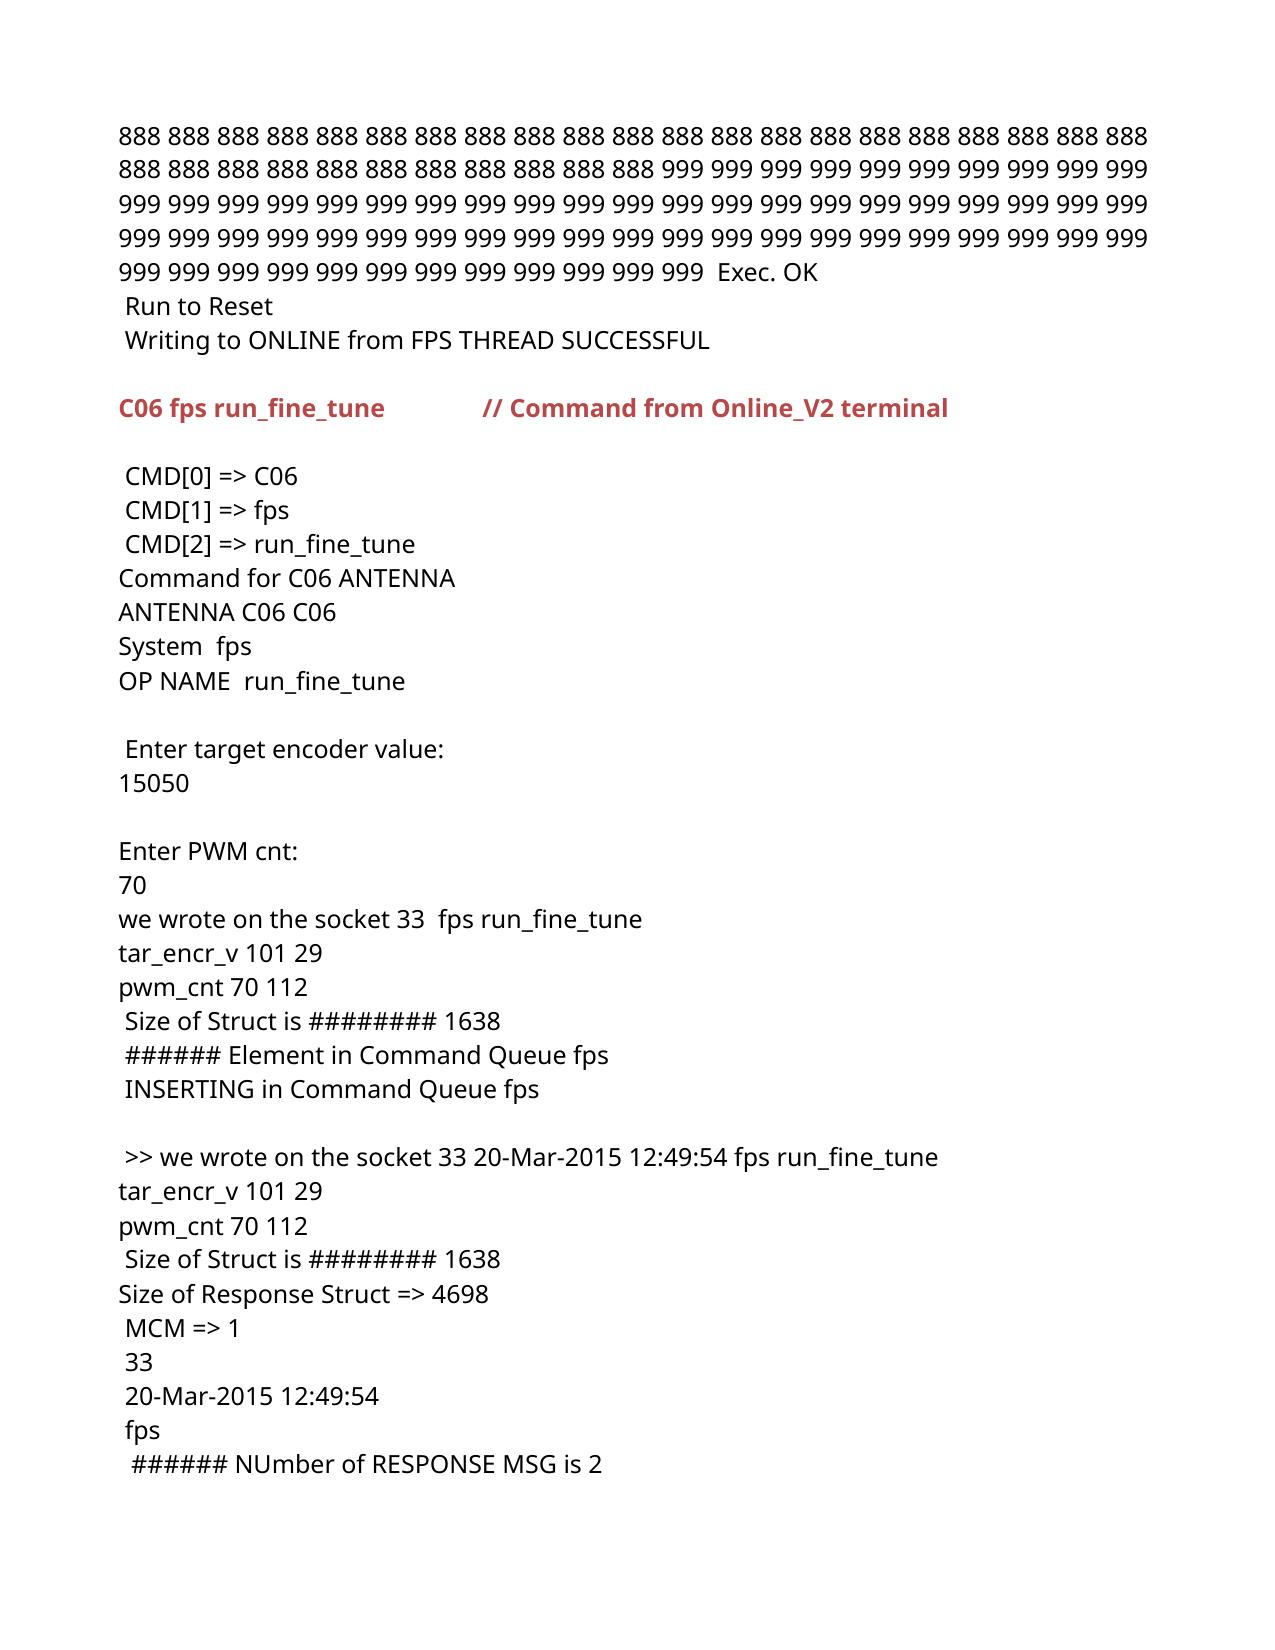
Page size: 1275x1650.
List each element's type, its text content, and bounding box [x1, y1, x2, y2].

text CMD[1] => fps [118, 493, 1157, 527]
text tar_encr_v 101 29 [118, 936, 1157, 970]
text ANTENNA C06 C06 [118, 595, 1157, 629]
text we wrote on the socket 33 fps run_fine_tune [118, 902, 1157, 936]
text MCM => 1 [118, 1310, 1157, 1344]
text ###### Element in Command Queue fps [118, 1038, 1157, 1072]
text Run to Reset [118, 288, 1157, 322]
text CMD[0] => C06 [118, 459, 1157, 493]
text System fps [118, 629, 1157, 663]
text ###### NUmber of RESPONSE MSG is 2 [118, 1447, 1157, 1481]
text Size of Response Struct => 4698 [118, 1276, 1157, 1310]
text C06 fps run_fine_tune // Command from Online_V2 terminal [118, 391, 1157, 425]
text Enter PWM cnt: [118, 833, 1157, 867]
text tar_encr_v 101 29 [118, 1174, 1157, 1208]
text Size of Struct is ######## 1638 [118, 1004, 1157, 1038]
text INSERTING in Command Queue fps [118, 1072, 1157, 1106]
text pwm_cnt 70 112 [118, 970, 1157, 1004]
text 33 [118, 1344, 1157, 1378]
text Enter target encoder value: [118, 731, 1157, 765]
text 20-Mar-2015 12:49:54 [118, 1378, 1157, 1412]
text 888 888 888 888 888 888 888 888 888 888 888 888 888 888 888 888 888 888 888 888 888 888 888 888 888 888 888 888 888 888 888 888 999 999 999 999 999 999 999 999 999 999 999 999 999 999 999 999 999 999 999 999 999 999 999 999 999 999 999 999 999 999 999 999 999 999 999 999 999 999 999 999 999 999 999 999 999 999 999 999 999 999 999 999 999 999 999 999 999 999 999 999 999 999 999 999 Exec. OK [118, 118, 1157, 288]
text 15050 [118, 765, 1157, 799]
text OP NAME run_fine_tune [118, 663, 1157, 697]
text Writing to ONLINE from FPS THREAD SUCCESSFUL [118, 322, 1157, 357]
text Command for C06 ANTENNA [118, 561, 1157, 595]
text CMD[2] => run_fine_tune [118, 527, 1157, 561]
text pwm_cnt 70 112 [118, 1208, 1157, 1242]
text Size of Struct is ######## 1638 [118, 1242, 1157, 1276]
text 70 [118, 867, 1157, 902]
text fps [118, 1412, 1157, 1447]
text >> we wrote on the socket 33 20-Mar-2015 12:49:54 fps run_fine_tune [118, 1140, 1157, 1174]
